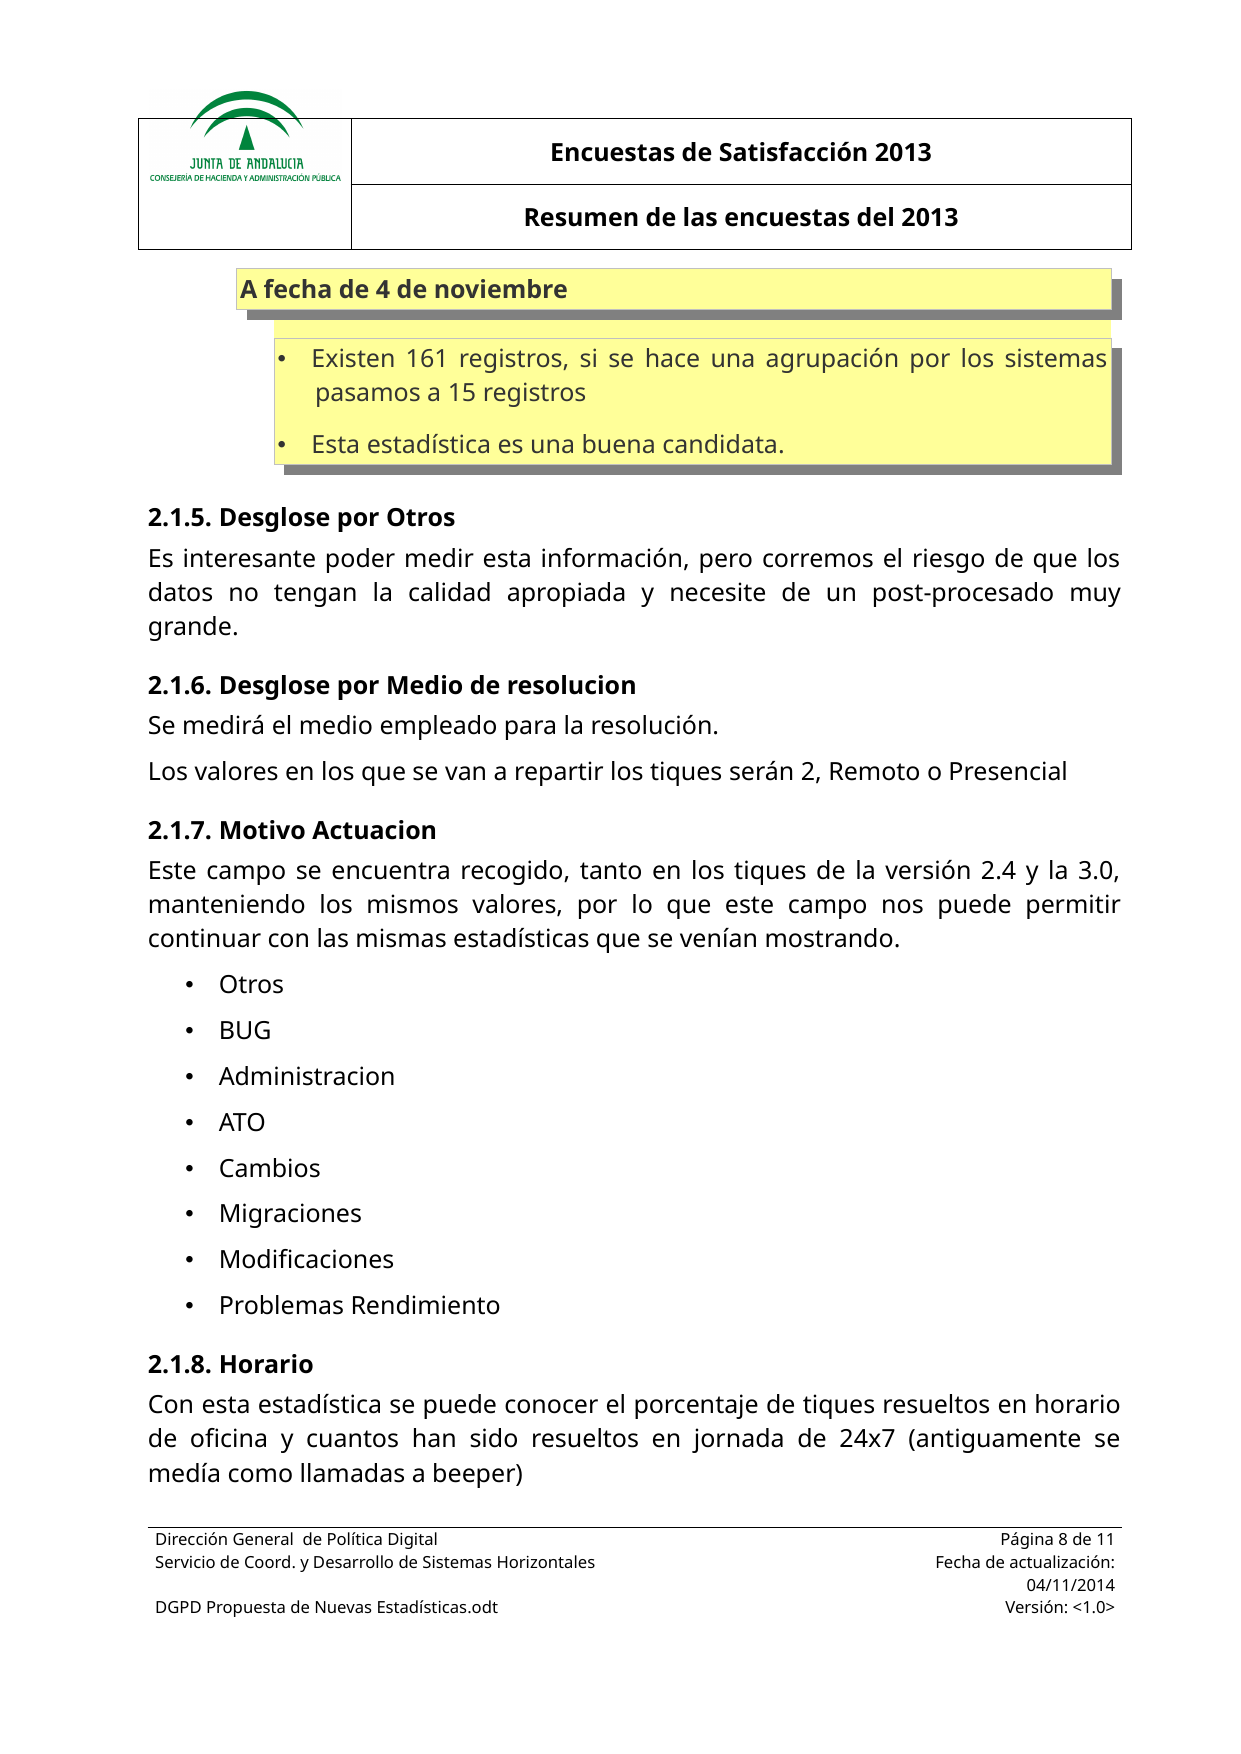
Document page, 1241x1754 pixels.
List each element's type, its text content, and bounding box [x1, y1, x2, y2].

picture [149, 89, 342, 118]
list Modificaciones [185, 1242, 1122, 1276]
subtitle Motivo Actuacion [148, 813, 1122, 847]
text Los valores en los que se van a repartir los tiques serán 2, Remoto o Presencial [148, 753, 1122, 788]
text Con esta estadística se puede conocer el porcentaje de tiques resueltos en horario de oficina y cuantos han sido resueltos en jornada de 24x7 (antiguamente se medía como llamadas a beeper) [148, 1387, 1122, 1489]
text A fecha de 4 de noviembre [237, 269, 1111, 309]
list Esta estadística es una buena candidata. [275, 423, 1111, 464]
list Administracion [185, 1058, 1122, 1093]
subtitle Desglose por Otros [148, 500, 1122, 534]
text Es interesante poder medir esta información, pero corremos el riesgo de que los datos no tengan la calidad apropiada y necesite de un post-procesado muy grande. [148, 540, 1122, 642]
subtitle Horario [148, 1347, 1122, 1381]
list Existen 161 registros, si se hace una agrupación por los sistemas pasamos a 15 registros [275, 339, 1111, 409]
list Cambios [185, 1150, 1122, 1184]
subtitle Desglose por Medio de resolucion [148, 667, 1122, 701]
list BUG [185, 1013, 1122, 1047]
text Se medirá el medio empleado para la resolución. [148, 708, 1122, 742]
picture [149, 119, 342, 182]
list ATO [185, 1104, 1122, 1138]
list Migraciones [185, 1196, 1122, 1230]
text Este campo se encuentra recogido, tanto en los tiques de la versión 2.4 y la 3.0, manteniendo los mismos valores, por lo que este campo nos puede permitir continuar con las mismas estadísticas que se venían mostrando. [148, 853, 1122, 955]
list Problemas Rendimiento [185, 1288, 1122, 1322]
list Otros [185, 967, 1122, 1001]
